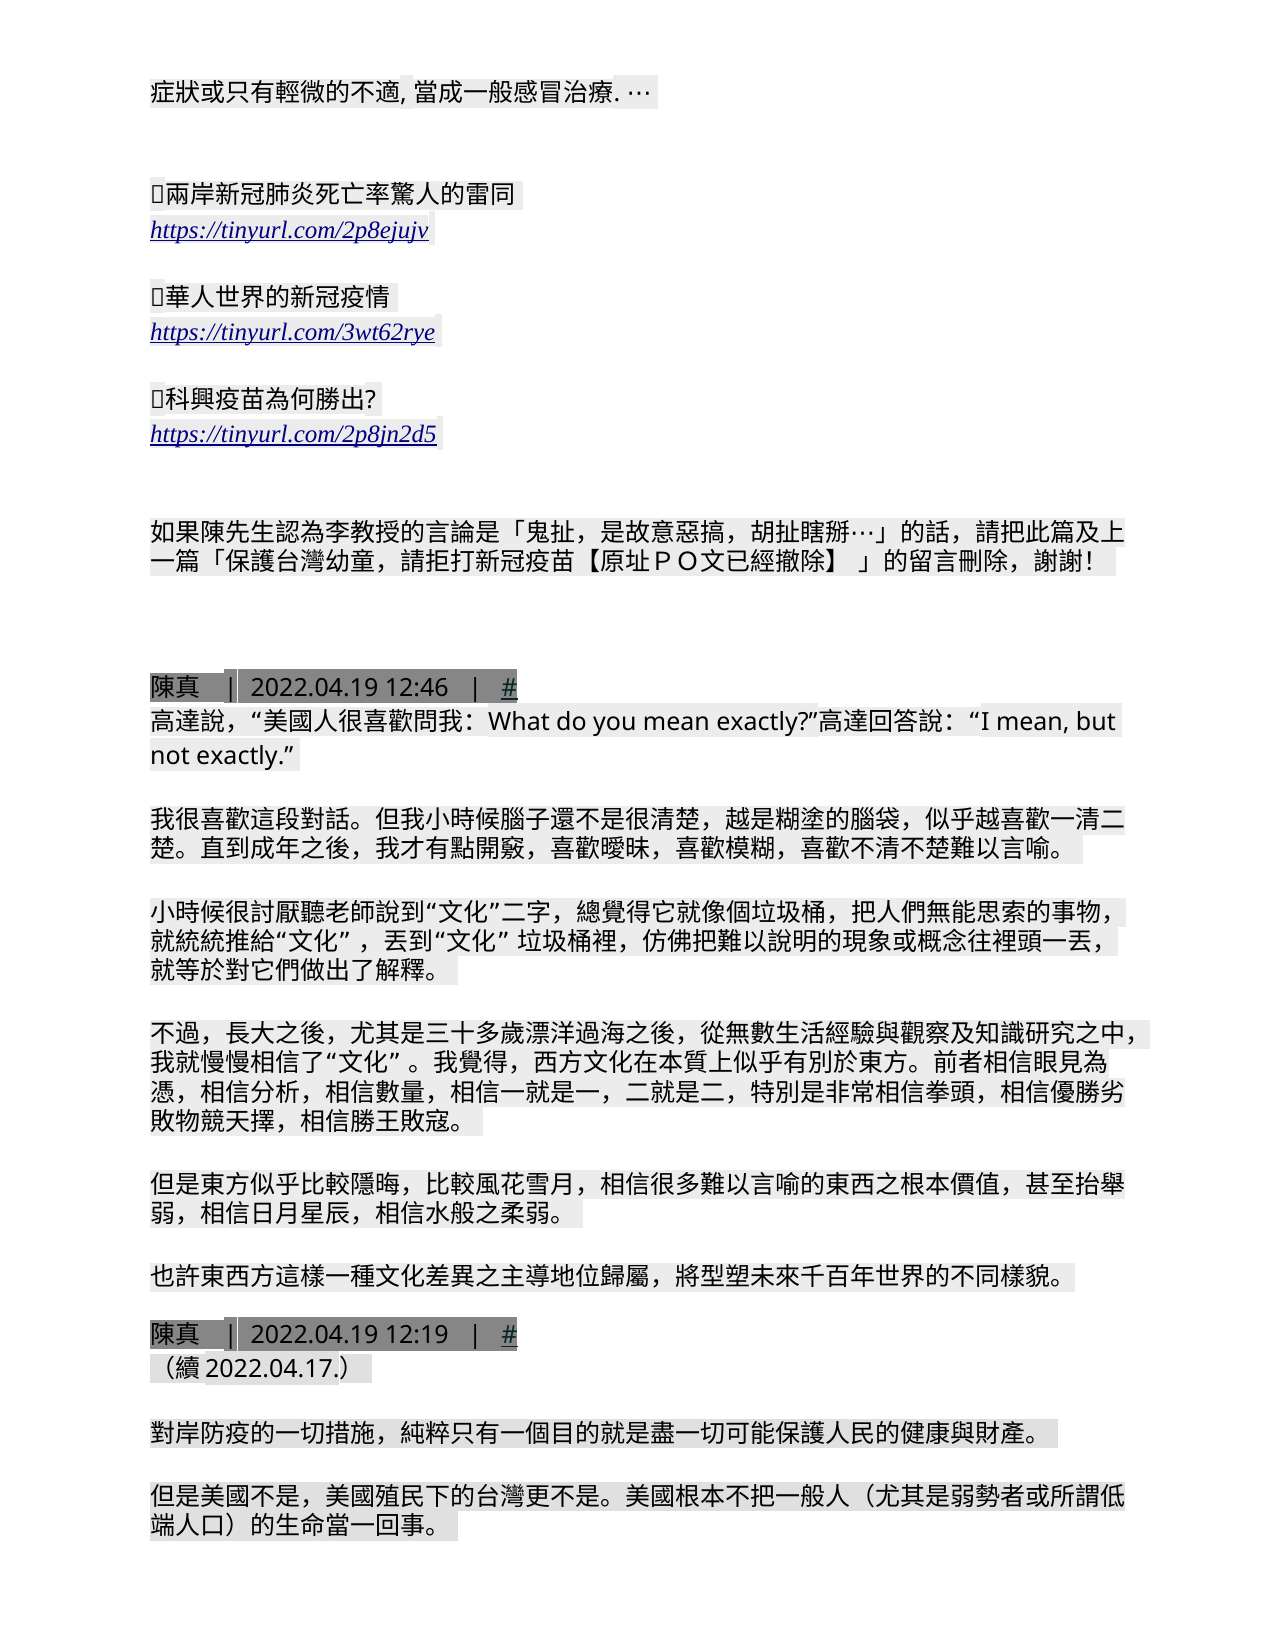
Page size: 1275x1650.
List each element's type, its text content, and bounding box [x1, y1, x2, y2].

text 陳真 | 2022.04.19 12:46 | # [150, 669, 1125, 703]
text （續2022.04.17.） 對岸防疫的一切措施，純粹只有一個目的就是盡一切可能保護人民的健康與財產。 但是美國不是，美國殖民下的台灣更不是。美國根本不把一般人（尤其是弱勢者或所謂低端人口）的生命當一回事。 台灣更是如此，直接聽命於美國，從一開始就拼命瘋狂阻擋疫苗進口，無數荒唐惡劣無恥的反疫苗進口之變態行徑，藉以掩護美國所屬意的根本不合格之高端疫苗之荒唐開打，把台灣人當實驗品。 現在又來了！美國主子要我們與病毒共存，我們就得與病毒共存。美國主子要我們打美國人自己都還不敢讓美國小孩打的莫德納，我們就要讓台灣人的小孩當莫德納的白老鼠。 你很清楚可以看得出來，台灣之所謂防疫，美國主子的命令，才是真正的決策來源，一切措施或荒唐行徑的唯二考量就是私人暴利與政治鬥爭及選舉，拿它來圖謀私利，拿它來充當政治工具，甚至背後非常有可能還隱藏著美國針對華人的基因武器之實驗開發用途，藉以取得相關數據。 至於台灣人民真真切切的身家性命財產，從來不在於這個人渣殖民走狗政權的考量之中，當然更不會是美國主子所在意。 這個世界，幾百年來一切侵略戰爭與屠殺滅種及無數動亂掠奪的根源，背後思維有二： 一，西方人始終不把非西方人當成 “人”看待，而是當成一種藉以斂財擴權的必要消耗品。在西方人根深蒂固的思想裡頭，這個世界是為西方人而存在。他們始終認為，非白人有義務為西方人的利益付出一切代價，包括付出生命。 二，誰阻擋西方人尤其是美國人的利益，誰就是敵人，必須消滅。 [150, 1351, 1125, 1574]
text 陳真 | 2022.04.19 12:19 | # [150, 1317, 1125, 1351]
text 症狀或只有輕微的不適, 當成一般感冒治療. ⋯ 🔴兩岸新冠肺炎死亡率驚人的雷同 https://tinyurl.com/2p8ejujv 🔴華人世界的新冠疫情 https://tinyurl.com/3wt62rye 🔵科興疫苗為何勝出? https://tinyurl.com/2p8jn2d5 如果陳先生認為李教授的言論是「鬼扯，是故意惡搞，胡扯瞎掰⋯」的話，請把此篇及上一篇「保護台灣幼童，請拒打新冠疫苗【原址ＰＯ文已經撤除】 」的留言刪除，謝謝！ [150, 75, 1125, 644]
text 高達說，“美國人很喜歡問我：What do you mean exactly?”高達回答說：“I mean, but not exactly.” 我很喜歡這段對話。但我小時候腦子還不是很清楚，越是糊塗的腦袋，似乎越喜歡一清二楚。直到成年之後，我才有點開竅，喜歡曖昧，喜歡模糊，喜歡不清不楚難以言喻。 小時候很討厭聽老師說到“文化”二字，總覺得它就像個垃圾桶，把人們無能思索的事物，就統統推給“文化” ，丟到“文化” 垃圾桶裡，仿佛把難以說明的現象或概念往裡頭一丟，就等於對它們做出了解釋。 不過，長大之後，尤其是三十多歲漂洋過海之後，從無數生活經驗與觀察及知識研究之中，我就慢慢相信了“文化” 。我覺得，西方文化在本質上似乎有別於東方。前者相信眼見為憑，相信分析，相信數量，相信一就是一，二就是二，特別是非常相信拳頭，相信優勝劣敗物競天擇，相信勝王敗寇。 但是東方似乎比較隱晦，比較風花雪月，相信很多難以言喻的東西之根本價值，甚至抬舉弱，相信日月星辰，相信水般之柔弱。 也許東西方這樣一種文化差異之主導地位歸屬，將型塑未來千百年世界的不同樣貌。 [150, 703, 1125, 1292]
